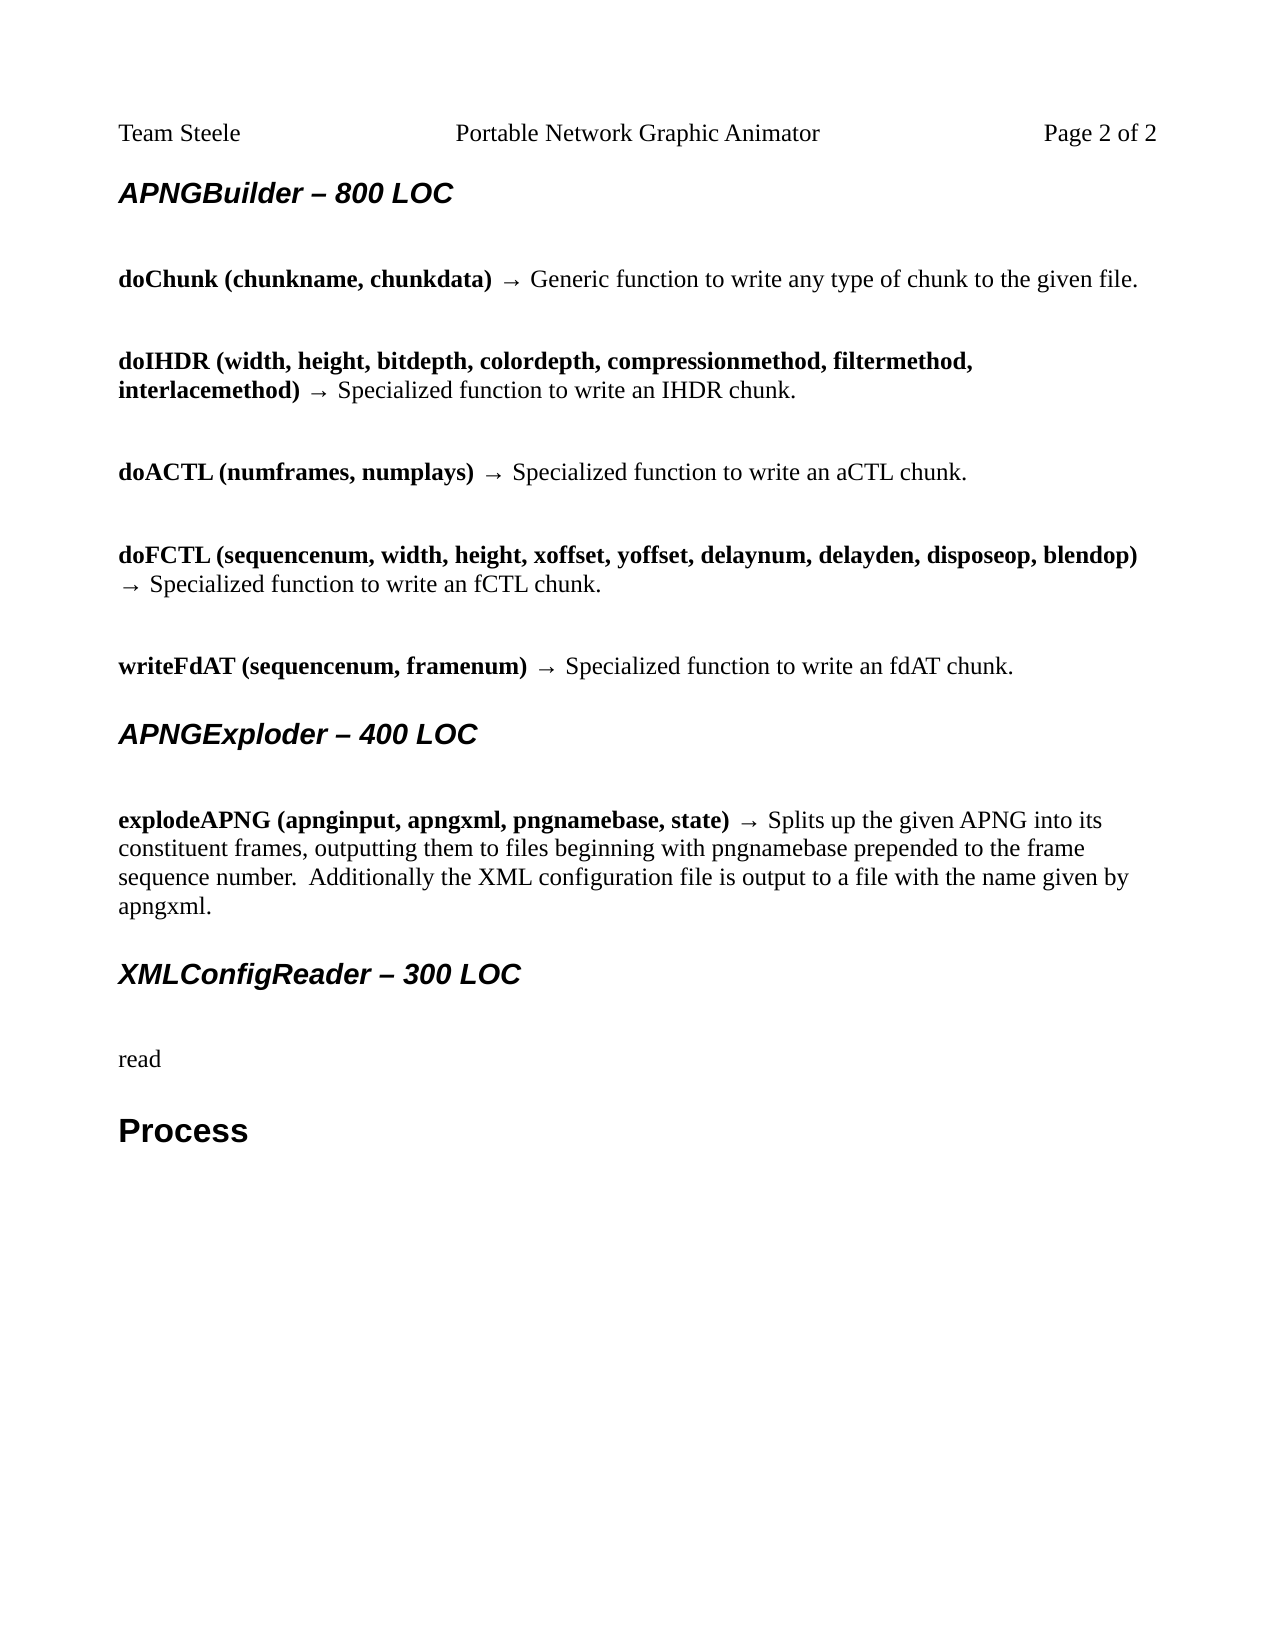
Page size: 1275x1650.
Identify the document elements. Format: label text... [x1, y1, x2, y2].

text doIHDR (width, height, bitdepth, colordepth, compressionmethod, filtermethod, interlacemethod) → Specialized function to write an IHDR chunk. [118, 346, 1157, 404]
text doChunk (chunkname, chunkdata) → Generic function to write any type of chunk to the given file. [118, 264, 1157, 292]
text explodeAPNG (apnginput, apngxml, pngnamebase, state) → Splits up the given APNG into its constituent frames, outputting them to files beginning with pngnamebase prepended to the frame sequence number. Additionally the XML configuration file is output to a file with the name given by apngxml. [118, 805, 1157, 920]
subtitle XMLConfigReader – 300 LOC [118, 957, 1157, 991]
subtitle APNGBuilder – 800 LOC [118, 176, 1157, 210]
subtitle APNGExploder – 400 LOC [118, 717, 1157, 751]
text writeFdAT (sequencenum, framenum) → Specialized function to write an fdAT chunk. [118, 651, 1157, 680]
text read [118, 1044, 1157, 1073]
subtitle Process [118, 1111, 1157, 1149]
text doACTL (numframes, numplays) → Specialized function to write an aCTL chunk. [118, 457, 1157, 486]
text doFCTL (sequencenum, width, height, xoffset, yoffset, delaynum, delayden, disposeop, blendop) → Specialized function to write an fCTL chunk. [118, 540, 1157, 597]
